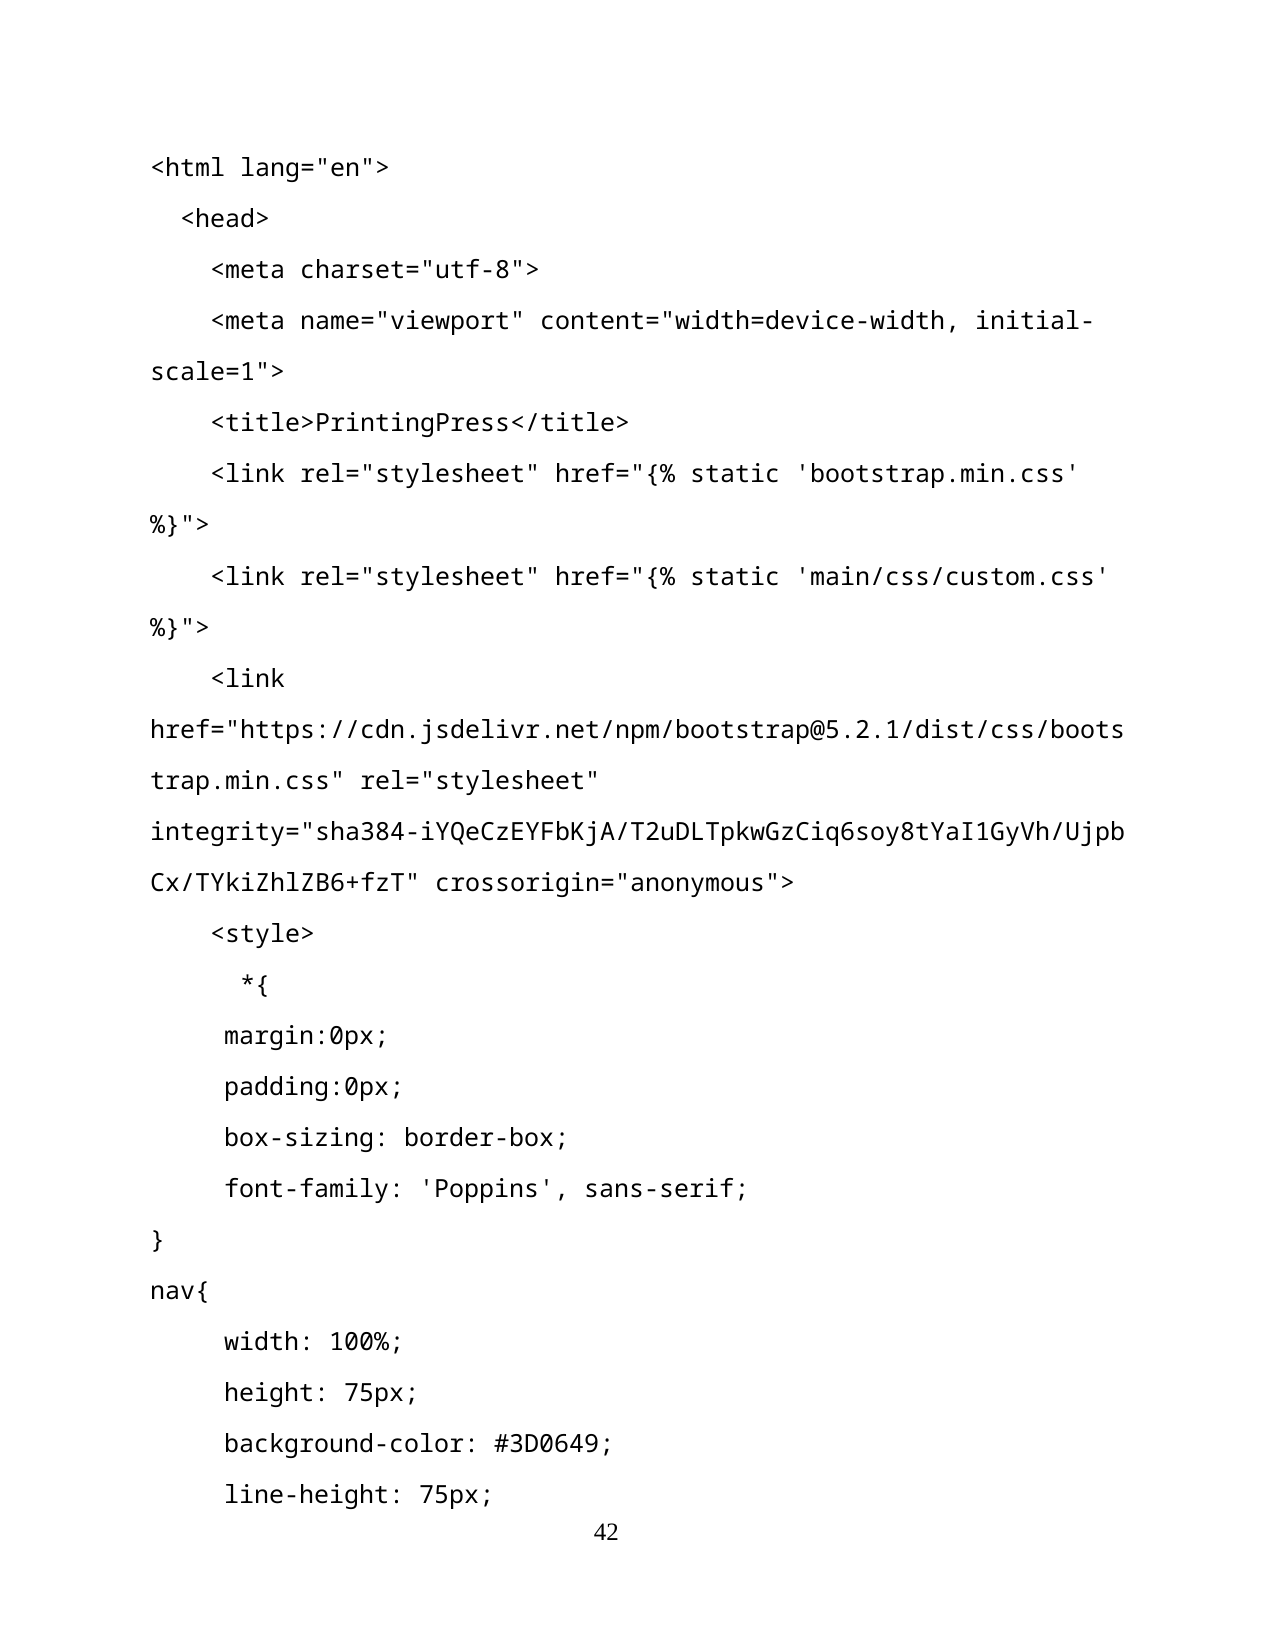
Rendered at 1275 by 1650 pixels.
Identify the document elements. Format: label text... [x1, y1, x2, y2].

text *{ [150, 967, 1125, 1001]
text background-color: #3D0649; [150, 1426, 1125, 1460]
text padding:0px; [150, 1069, 1125, 1103]
text box-sizing: border-box; [150, 1120, 1125, 1154]
text <title>PrintingPress</title> [150, 405, 1125, 439]
text line-height: 75px; [150, 1477, 1125, 1511]
text font-family: 'Poppins', sans-serif; [150, 1171, 1125, 1205]
text <html lang="en"> [150, 150, 1125, 184]
text <link rel="stylesheet" href="{% static 'main/css/custom.css' %}"> [150, 558, 1125, 643]
text <head> [150, 201, 1125, 235]
text <link href="https://cdn.jsdelivr.net/npm/bootstrap@5.2.1/dist/css/bootstrap.min.css" rel="stylesheet" integrity="sha384-iYQeCzEYFbKjA/T2uDLTpkwGzCiq6soy8tYaI1GyVh/UjpbCx/TYkiZhlZB6+fzT" crossorigin="anonymous"> [150, 660, 1125, 898]
text <meta name="viewport" content="width=device-width, initial-scale=1"> [150, 303, 1125, 388]
text <style> [150, 916, 1125, 949]
text } [150, 1222, 1125, 1256]
text width: 100%; [150, 1324, 1125, 1358]
text <meta charset="utf-8"> [150, 252, 1125, 286]
text margin:0px; [150, 1018, 1125, 1052]
text <link rel="stylesheet" href="{% static 'bootstrap.min.css' %}"> [150, 456, 1125, 541]
text height: 75px; [150, 1375, 1125, 1409]
text nav{ [150, 1273, 1125, 1307]
